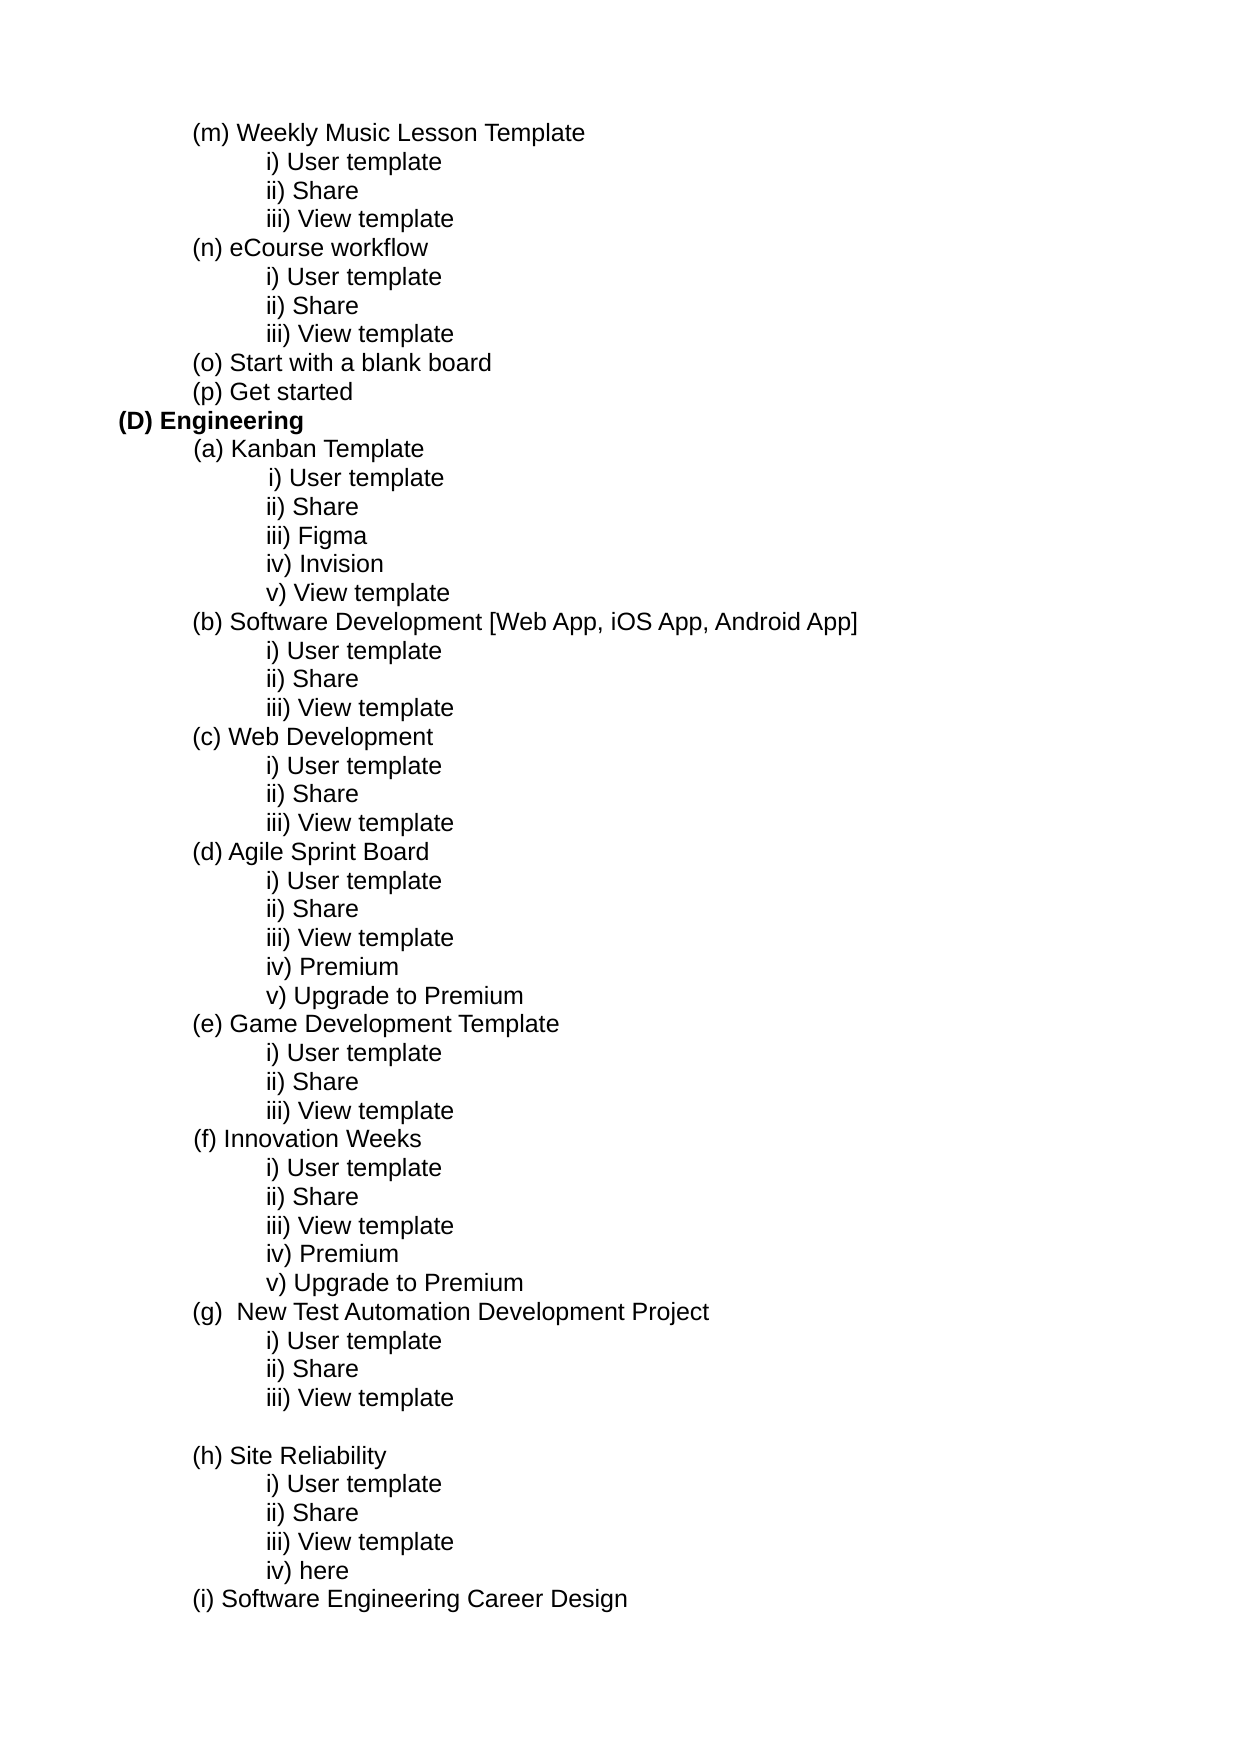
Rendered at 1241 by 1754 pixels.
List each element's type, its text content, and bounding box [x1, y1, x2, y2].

text iii) Figma [118, 521, 1122, 549]
text iii) View template [118, 1096, 1122, 1124]
text v) Upgrade to Premium [118, 981, 1122, 1009]
text iv) here [118, 1556, 1122, 1584]
text iii) View template [118, 1527, 1122, 1556]
text i) User template [118, 262, 1122, 291]
text (m) Weekly Music Lesson Template [118, 118, 1122, 147]
text ii) Share [118, 1182, 1122, 1211]
text i) User template [118, 636, 1122, 664]
text i) User template [193, 463, 1122, 492]
text iii) View template [118, 693, 1122, 722]
text (c) Web Development [118, 722, 1122, 751]
text iii) View template [118, 1383, 1122, 1412]
text ii) Share [118, 1354, 1122, 1383]
text i) User template [118, 1326, 1122, 1354]
text iii) View template [118, 923, 1122, 952]
text ii) Share [118, 492, 1122, 521]
text (d) Agile Sprint Board [118, 837, 1122, 866]
text (n) eCourse workflow [118, 233, 1122, 262]
text (h) Site Reliability [118, 1441, 1122, 1469]
text ii) Share [118, 176, 1122, 204]
text i) User template [118, 1153, 1122, 1182]
text (f) Innovation Weeks [118, 1124, 1122, 1153]
text i) User template [118, 866, 1122, 894]
text ii) Share [118, 1498, 1122, 1527]
text v) View template [118, 578, 1122, 607]
text i) User template [118, 1038, 1122, 1067]
text (b) Software Development [Web App, iOS App, Android App] [118, 607, 1122, 636]
text (g) New Test Automation Development Project [118, 1297, 1122, 1326]
text ii) Share [118, 894, 1122, 923]
text iv) Premium [118, 952, 1122, 981]
text iii) View template [118, 204, 1122, 233]
text iv) Premium [118, 1239, 1122, 1268]
text iii) View template [118, 1211, 1122, 1239]
text ii) Share [118, 779, 1122, 808]
text ii) Share [118, 291, 1122, 319]
text iii) View template [118, 808, 1122, 837]
text v) Upgrade to Premium [118, 1268, 1122, 1297]
text iii) View template [118, 319, 1122, 348]
text iv) Invision [118, 549, 1122, 578]
text i) User template [118, 751, 1122, 779]
text ii) Share [118, 1067, 1122, 1096]
text i) User template [118, 1469, 1122, 1498]
text (D) Engineering [118, 406, 1122, 434]
text i) User template [118, 147, 1122, 176]
text (o) Start with a blank board [118, 348, 1122, 377]
text ii) Share [118, 664, 1122, 693]
text (i) Software Engineering Career Design [118, 1584, 1122, 1613]
text (p) Get started [118, 377, 1122, 406]
text (e) Game Development Template [118, 1009, 1122, 1038]
text (a) Kanban Template [118, 434, 1122, 463]
